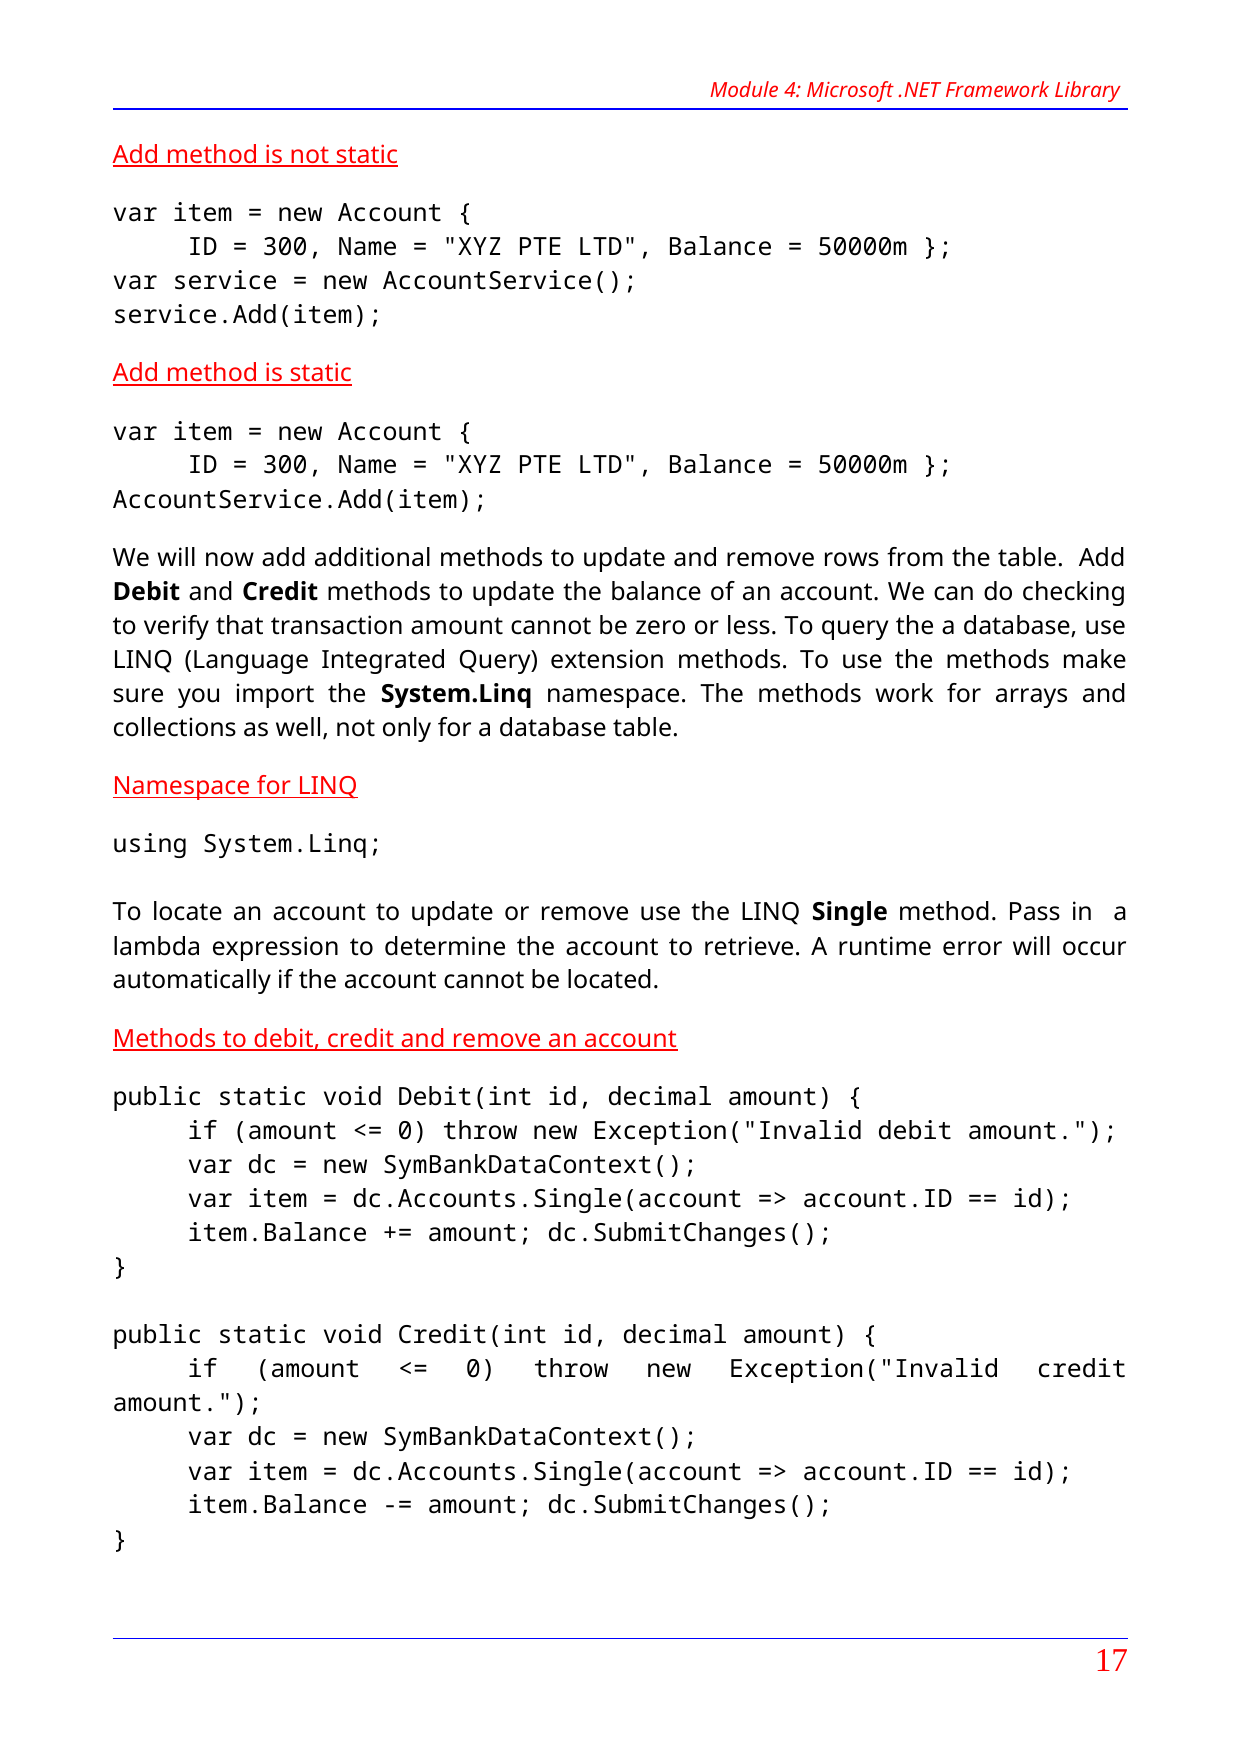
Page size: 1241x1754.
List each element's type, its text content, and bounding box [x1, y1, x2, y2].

text Namespace for LINQ [112, 768, 1128, 802]
text if (amount <= 0) throw new Exception("Invalid debit amount."); [112, 1112, 1128, 1147]
text using System.Linq; [112, 826, 1128, 860]
text var item = new Account { [112, 195, 1128, 229]
text Add method is not static [112, 137, 1128, 171]
text item.Balance -= amount; dc.SubmitChanges(); [112, 1487, 1128, 1521]
text var dc = new SymBankDataContext(); [112, 1147, 1128, 1181]
text } [112, 1249, 1128, 1283]
text public static void Credit(int id, decimal amount) { [112, 1317, 1128, 1351]
text ID = 300, Name = "XYZ PTE LTD", Balance = 50000m }; [112, 447, 1128, 481]
text ID = 300, Name = "XYZ PTE LTD", Balance = 50000m }; [112, 229, 1128, 263]
text var dc = new SymBankDataContext(); [112, 1419, 1128, 1453]
text To locate an account to update or remove use the LINQ Single method. Pass in a lambda expression to determine the account to retrieve. A runtime error will occur automatically if the account cannot be located. [112, 894, 1128, 996]
text public static void Debit(int id, decimal amount) { [112, 1078, 1128, 1112]
text var item = dc.Accounts.Single(account => account.ID == id); [112, 1181, 1128, 1215]
text var item = new Account { [112, 413, 1128, 447]
text We will now add additional methods to update and remove rows from the table. Add Debit and Credit methods to update the balance of an account. We can do checking to verify that transaction amount cannot be zero or less. To query the a database, use LINQ (Language Integrated Query) extension methods. To use the methods make sure you import the System.Linq namespace. The methods work for arrays and collections as well, not only for a database table. [112, 539, 1128, 744]
text if (amount <= 0) throw new Exception("Invalid credit amount."); [112, 1351, 1128, 1419]
text Add method is static [112, 355, 1128, 389]
text var service = new AccountService(); [112, 263, 1128, 297]
text var item = dc.Accounts.Single(account => account.ID == id); [112, 1453, 1128, 1487]
text Methods to debit, credit and remove an account [112, 1020, 1128, 1054]
text service.Add(item); [112, 297, 1128, 331]
text } [112, 1521, 1128, 1555]
text AccountService.Add(item); [112, 481, 1128, 515]
text item.Balance += amount; dc.SubmitChanges(); [112, 1215, 1128, 1249]
